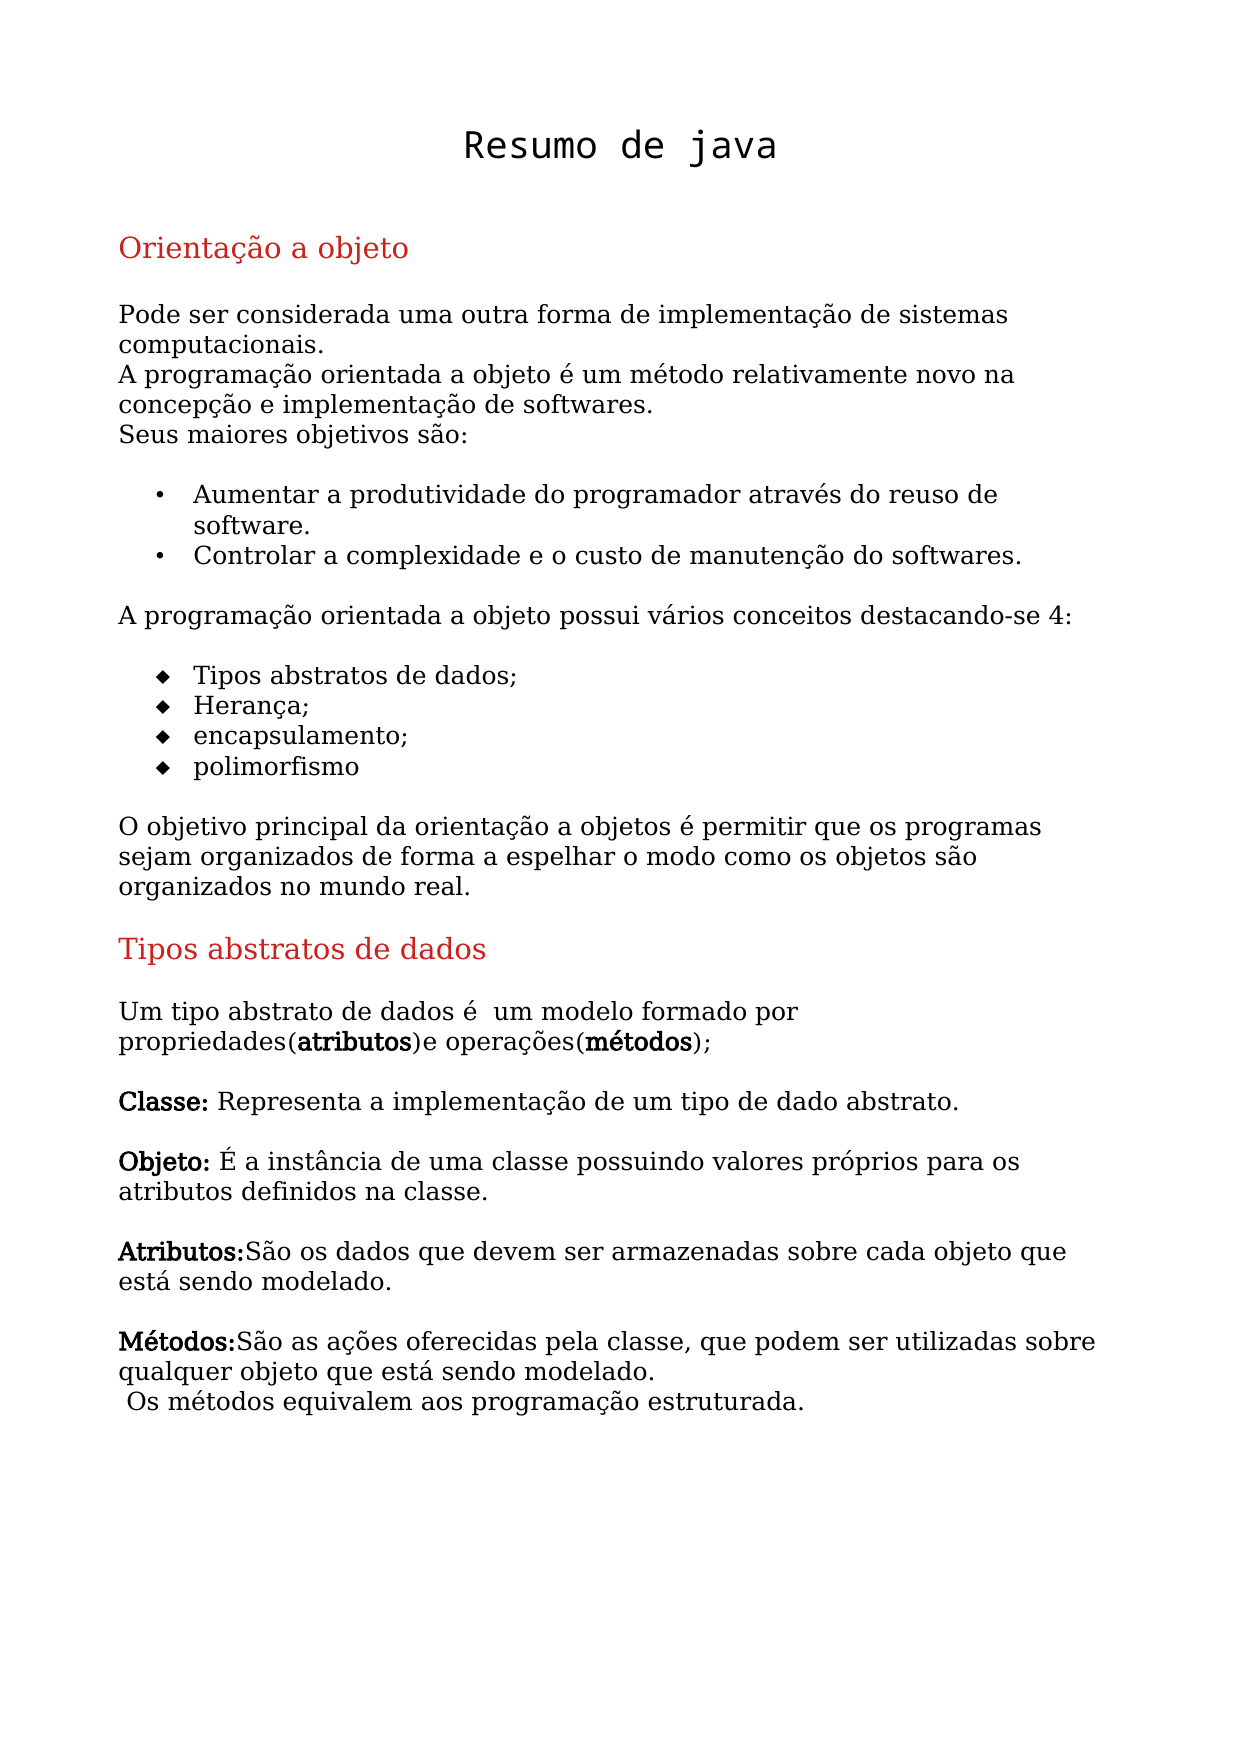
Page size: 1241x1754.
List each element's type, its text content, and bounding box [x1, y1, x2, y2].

text Métodos:São as ações oferecidas pela classe, que podem ser utilizadas sobre qualquer objeto que está sendo modelado. [118, 1325, 1122, 1385]
text A programação orientada a objeto é um método relativamente novo na concepção e implementação de softwares. [118, 359, 1122, 419]
text Seus maiores objetivos são: [118, 419, 1122, 449]
list Aumentar a produtividade do programador através do reuso de software. [156, 479, 1122, 539]
list polimorfismo [156, 750, 1122, 780]
text Resumo de java [118, 118, 1122, 169]
list encapsulamento; [156, 720, 1122, 750]
text Um tipo abstrato de dados é um modelo formado por propriedades(atributos)e operações(métodos); [118, 995, 1122, 1055]
text Os métodos equivalem aos programação estruturada. [118, 1385, 1122, 1415]
list Controlar a complexidade e o custo de manutenção do softwares. [156, 539, 1122, 569]
list Herança; [156, 690, 1122, 720]
text O objetivo principal da orientação a objetos é permitir que os programas sejam organizados de forma a espelhar o modo como os objetos são organizados no mundo real. [118, 810, 1122, 900]
text Orientação a objeto [118, 229, 1122, 264]
text Atributos:São os dados que devem ser armazenadas sobre cada objeto que está sendo modelado. [118, 1235, 1122, 1295]
text Objeto: É a instância de uma classe possuindo valores próprios para os atributos definidos na classe. [118, 1145, 1122, 1205]
text A programação orientada a objeto possui vários conceitos destacando-se 4: [118, 599, 1122, 629]
text Classe: Representa a implementação de um tipo de dado abstrato. [118, 1085, 1122, 1115]
text Pode ser considerada uma outra forma de implementação de sistemas computacionais. [118, 299, 1122, 359]
text Tipos abstratos de dados [118, 930, 1122, 965]
list Tipos abstratos de dados; [156, 659, 1122, 690]
